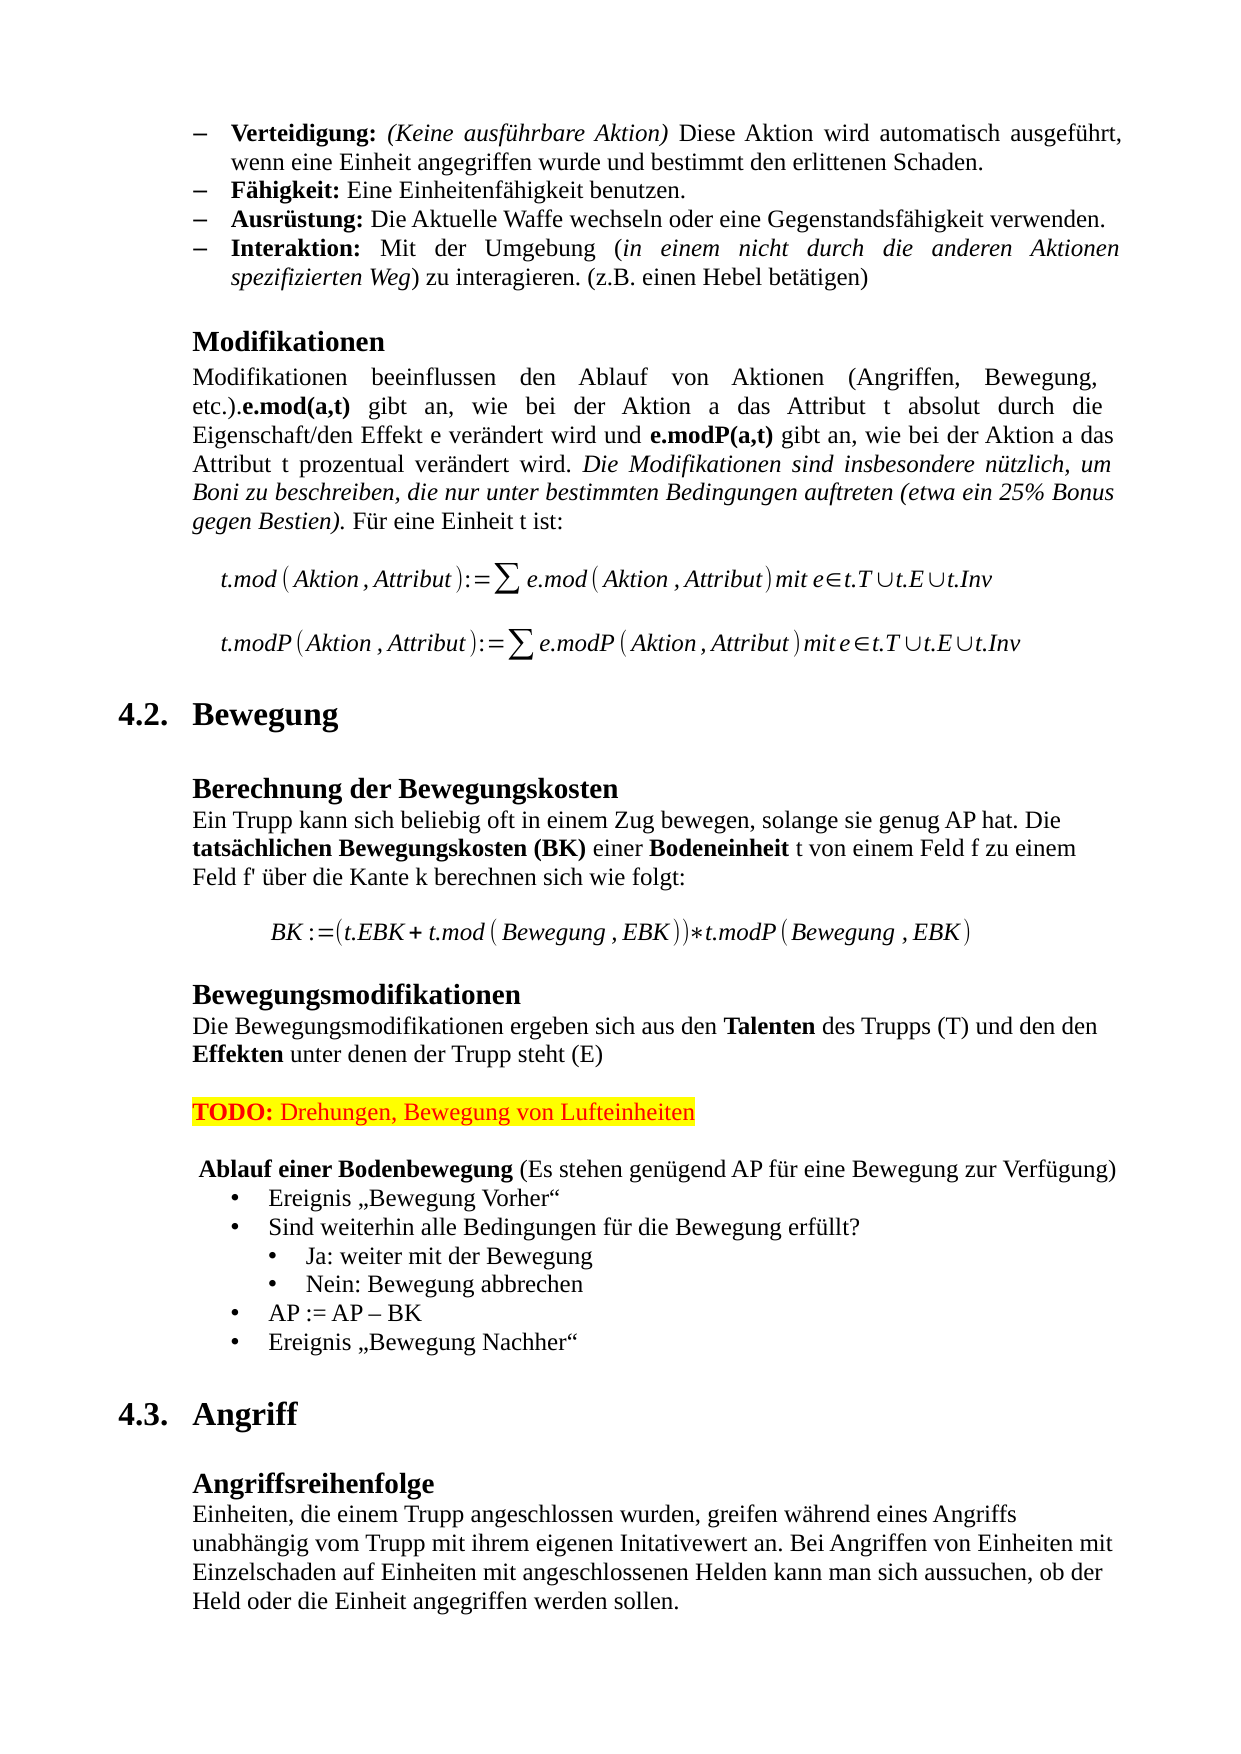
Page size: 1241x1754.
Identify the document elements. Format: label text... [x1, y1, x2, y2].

list Interaktion: Mit der Umgebung (in einem nicht durch die anderen Aktionen spezifizierten Weg) zu interagieren. (z.B. einen Hebel betätigen) [193, 233, 1122, 291]
text Bewegungsmodifikationen [118, 977, 1122, 1011]
list Nein: Bewegung abbrechen [268, 1269, 1122, 1298]
list AP := AP – BK [231, 1298, 1122, 1327]
text Die Bewegungsmodifikationen ergeben sich aus den Talenten des Trupps (T) und den den Effekten unter denen der Trupp steht (E) [118, 1011, 1122, 1068]
text TODO: Drehungen, Bewegung von Lufteinheiten [118, 1097, 1122, 1126]
text 4.3. Angriff [118, 1394, 1122, 1432]
text Einheiten, die einem Trupp angeschlossen wurden, greifen während eines Angriffs unabhängig vom Trupp mit ihrem eigenen Initativewert an. Bei Angriffen von Einheiten mit Einzelschaden auf Einheiten mit angeschlossenen Helden kann man sich aussuchen, ob der Held oder die Einheit angegriffen werden sollen. [118, 1499, 1122, 1614]
list Ereignis „Bewegung Vorher“ [231, 1183, 1122, 1212]
list Ja: weiter mit der Bewegung [268, 1241, 1122, 1269]
text Modifikationen [118, 324, 1122, 358]
list Sind weiterhin alle Bedingungen für die Bewegung erfüllt? [231, 1212, 1122, 1241]
text Ein Trupp kann sich beliebig oft in einem Zug bewegen, solange sie genug AP hat. Die tatsächlichen Bewegungskosten (BK) einer Bodeneinheit t von einem Feld f zu einem Feld f' über die Kante k berechnen sich wie folgt: [118, 805, 1122, 891]
text Angriffsreihenfolge [118, 1466, 1122, 1499]
text 4.2. Bewegung [118, 694, 1122, 733]
text Berechnung der Bewegungskosten [118, 771, 1122, 805]
text Ablauf einer Bodenbewegung (Es stehen genügend AP für eine Bewegung zur Verfügung) [118, 1154, 1122, 1183]
list Ereignis „Bewegung Nachher“ [231, 1327, 1122, 1356]
text Modifikationen beeinflussen den Ablauf von Aktionen (Angriffen, Bewegung, etc.).e.mod(a,t) gibt an, wie bei der Aktion a das Attribut t absolut durch die Eigenschaft/den Effekt e verändert wird und e.modP(a,t) gibt an, wie bei der Aktion a das Attribut t prozentual verändert wird. Die Modifikationen sind insbesondere nützlich, um Boni zu beschreiben, die nur unter bestimmten Bedingungen auftreten (etwa ein 25% Bonus gegen Bestien). Für eine Einheit t ist: [118, 358, 1122, 535]
list Ausrüstung: Die Aktuelle Waffe wechseln oder eine Gegenstandsfähigkeit verwenden. [193, 204, 1122, 233]
list Verteidigung: (Keine ausführbare Aktion) Diese Aktion wird automatisch ausgeführt, wenn eine Einheit angegriffen wurde und bestimmt den erlittenen Schaden. [193, 118, 1122, 176]
list Fähigkeit: Eine Einheitenfähigkeit benutzen. [193, 176, 1122, 204]
